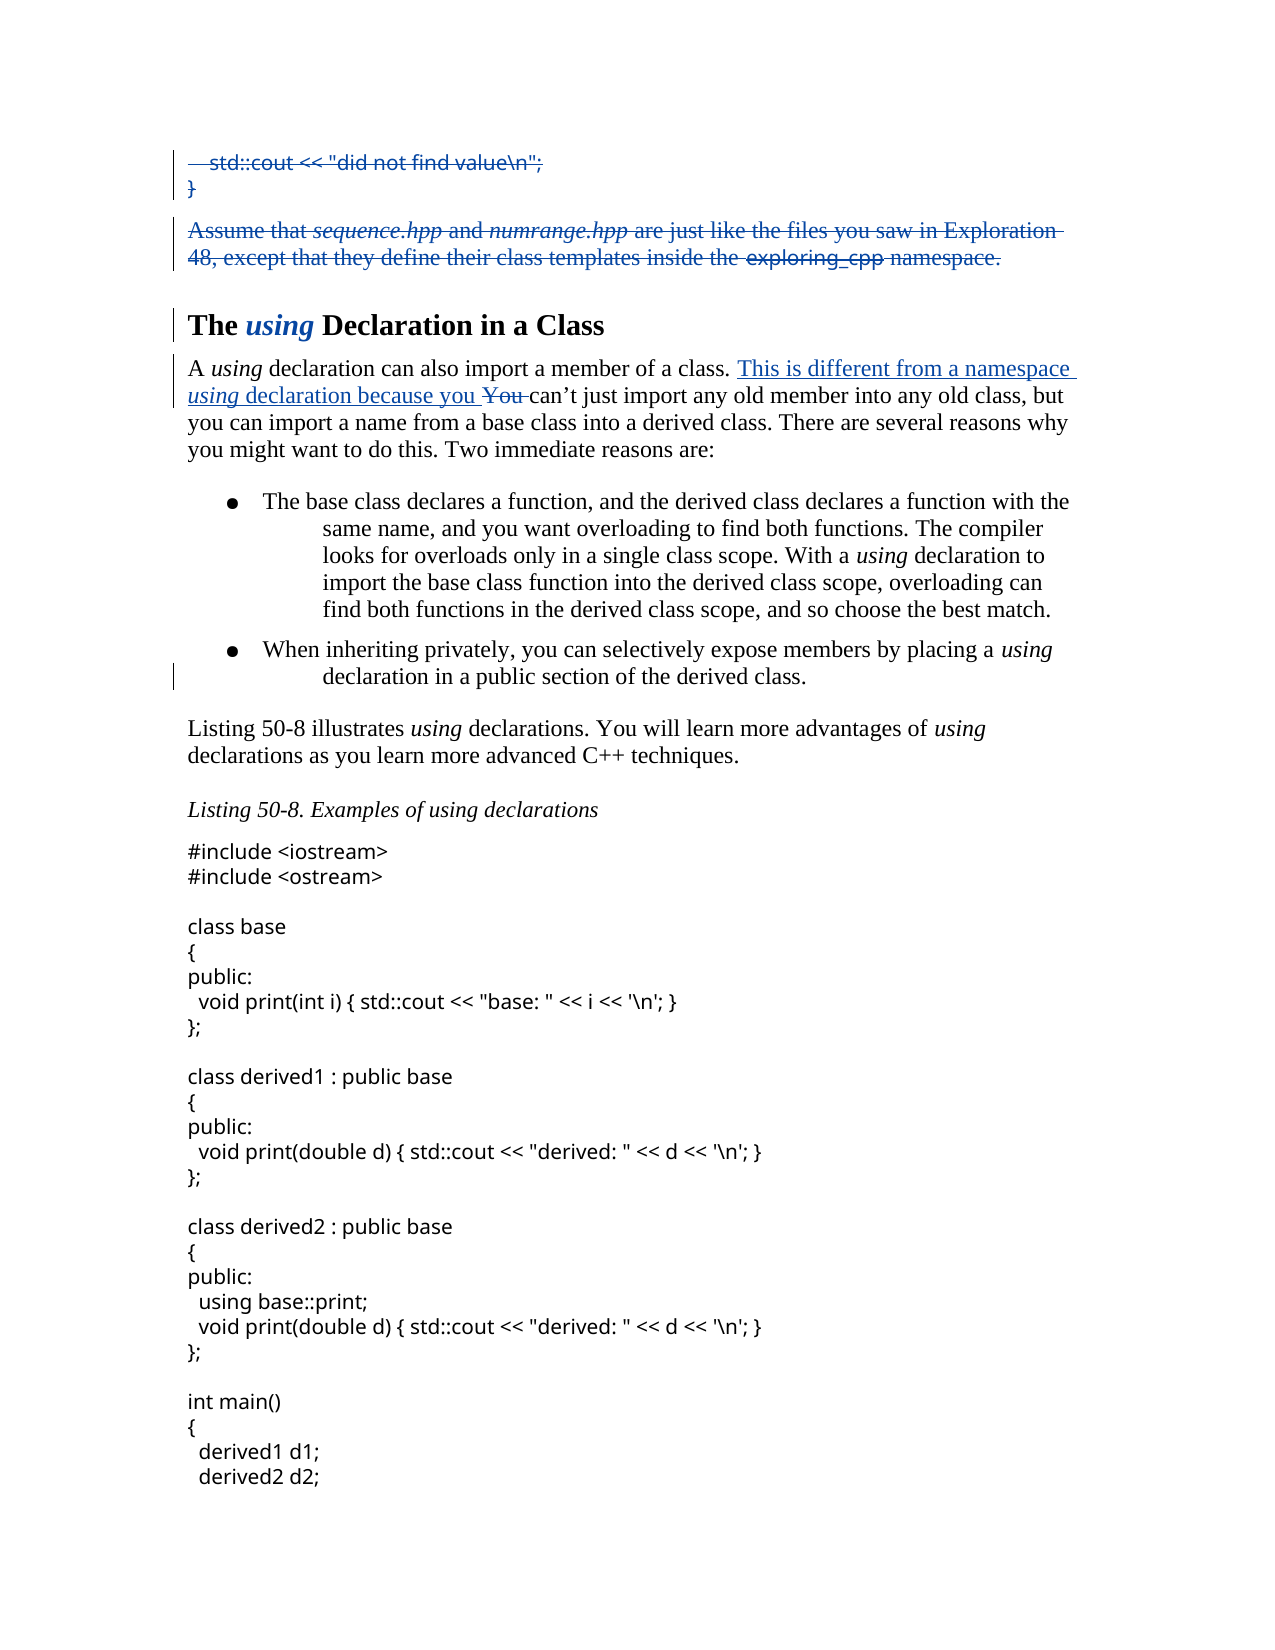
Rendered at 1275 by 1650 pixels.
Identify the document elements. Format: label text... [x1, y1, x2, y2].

text derived1 d1; [187, 1440, 1072, 1465]
text Listing 50-8 illustrates using declarations. You will learn more advantages of using declarations as you learn more advanced C++ techniques. [187, 715, 1087, 769]
text int main() [187, 1390, 1072, 1415]
text A using declaration can also import a member of a class. This is different from a namespace using declaration because you can’t just import any old member into any old class, but you can import a name from a base class into a derived class. There are several reasons why you might want to do this. Two immediate reasons are: [187, 354, 1087, 463]
subtitle The using Declaration in a Class [187, 308, 1087, 342]
text public: [187, 965, 1072, 990]
text public: [187, 1265, 1072, 1290]
text #include <iostream> [187, 840, 1072, 865]
text { [187, 1090, 1072, 1115]
text derived2 d2; [187, 1465, 1072, 1490]
text { [187, 940, 1072, 965]
text }; [187, 1015, 1072, 1040]
text Listing 50-8. Examples of using declarations [187, 794, 1087, 823]
text class derived2 : public base [187, 1215, 1072, 1240]
list When inheriting privately, you can selectively expose members by placing a using declaration in a public section of the derived class. [225, 636, 1087, 690]
text void print(double d) { std::cout << "derived: " << d << '\n'; } [187, 1140, 1072, 1165]
text }; [187, 1340, 1072, 1365]
text { [187, 1415, 1072, 1440]
list The base class declares a function, and the derived class declares a function with the same name, and you want overloading to find both functions. The compiler looks for overloads only in a single class scope. With a using declaration to import the base class function into the derived class scope, overloading can find both functions in the derived class scope, and so choose the best match. [225, 488, 1087, 623]
text { [187, 1240, 1072, 1265]
text #include <ostream> [187, 865, 1072, 890]
text public: [187, 1115, 1072, 1140]
text class base [187, 915, 1072, 940]
text void print(int i) { std::cout << "base: " << i << '\n'; } [187, 990, 1072, 1015]
text class derived1 : public base [187, 1065, 1072, 1090]
text }; [187, 1165, 1072, 1190]
text using base::print; [187, 1290, 1072, 1315]
text void print(double d) { std::cout << "derived: " << d << '\n'; } [187, 1315, 1072, 1340]
